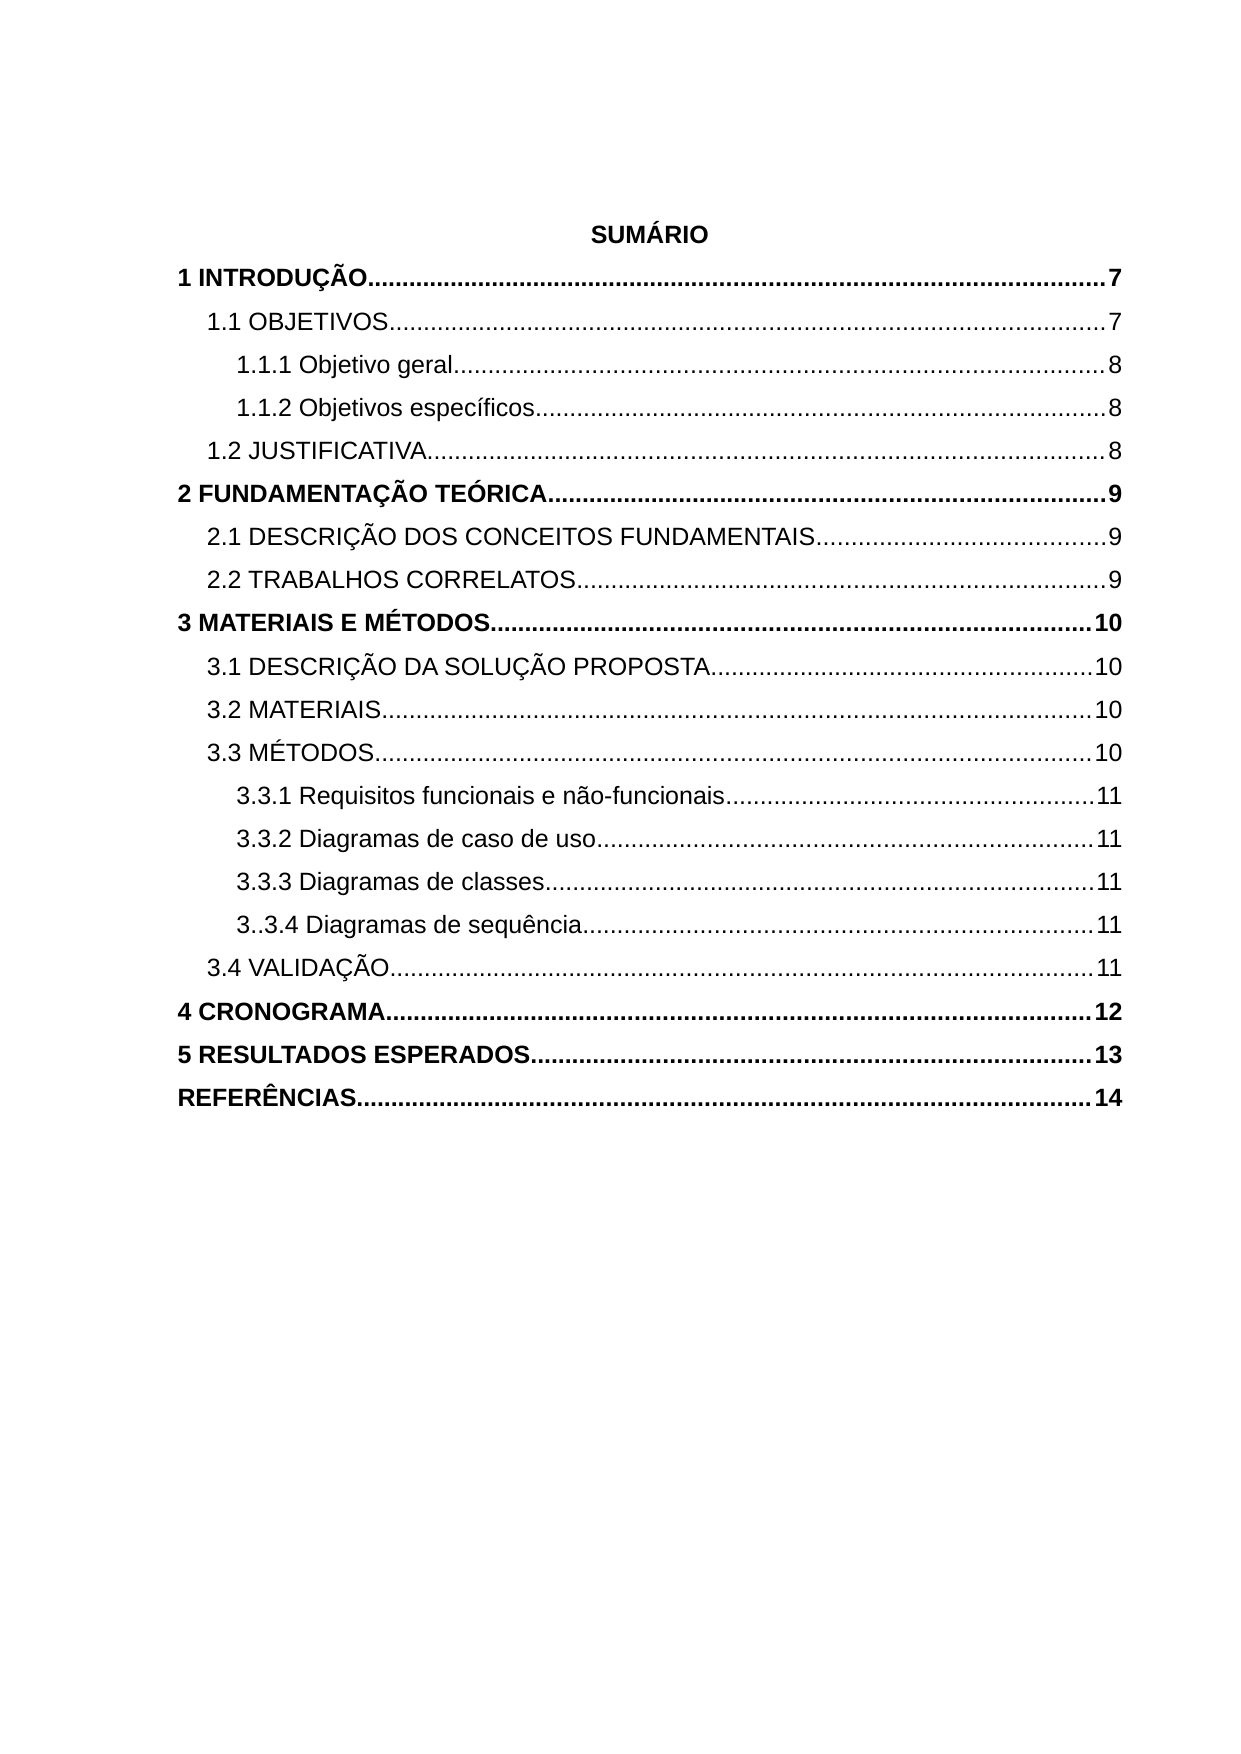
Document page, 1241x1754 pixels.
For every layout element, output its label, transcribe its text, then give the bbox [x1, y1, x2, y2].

text 1.1.1 Objetivo geral 8 [236, 350, 1122, 378]
text 1.1 Objetivos 7 [207, 307, 1122, 335]
text 3.3 Métodos 10 [207, 738, 1122, 767]
text 1.2 Justificativa 8 [207, 436, 1122, 465]
text 2.2 Trabalhos Correlatos 9 [207, 565, 1122, 594]
subtitle Sumário [177, 220, 1122, 249]
text 5 RESULTADOS ESPERADOS 13 [177, 1040, 1122, 1068]
text 3.2 Materiais 10 [207, 695, 1122, 723]
text 3..3.4 Diagramas de sequência 11 [236, 910, 1122, 939]
text 3.4 Validação 11 [207, 953, 1122, 982]
text 2 FUNDAMENTAÇÃO TEÓRICA 9 [177, 479, 1122, 508]
text 2.1 Descrição dos conceitos fundamentais 9 [207, 522, 1122, 551]
text 1 INTRODUÇÃO 7 [177, 263, 1122, 292]
text 3.3.2 Diagramas de caso de uso 11 [236, 824, 1122, 853]
text 3.1 Descrição da solução proposta 10 [207, 652, 1122, 680]
text 3 MATERIAIS E MÉTODOS 10 [177, 608, 1122, 637]
text REFERÊNCIAS 14 [177, 1083, 1122, 1112]
text 4 CRONOGRAMA 12 [177, 997, 1122, 1025]
text 3.3.1 Requisitos funcionais e não-funcionais 11 [236, 781, 1122, 810]
text 3.3.3 Diagramas de classes 11 [236, 867, 1122, 896]
text 1.1.2 Objetivos específicos 8 [236, 393, 1122, 422]
